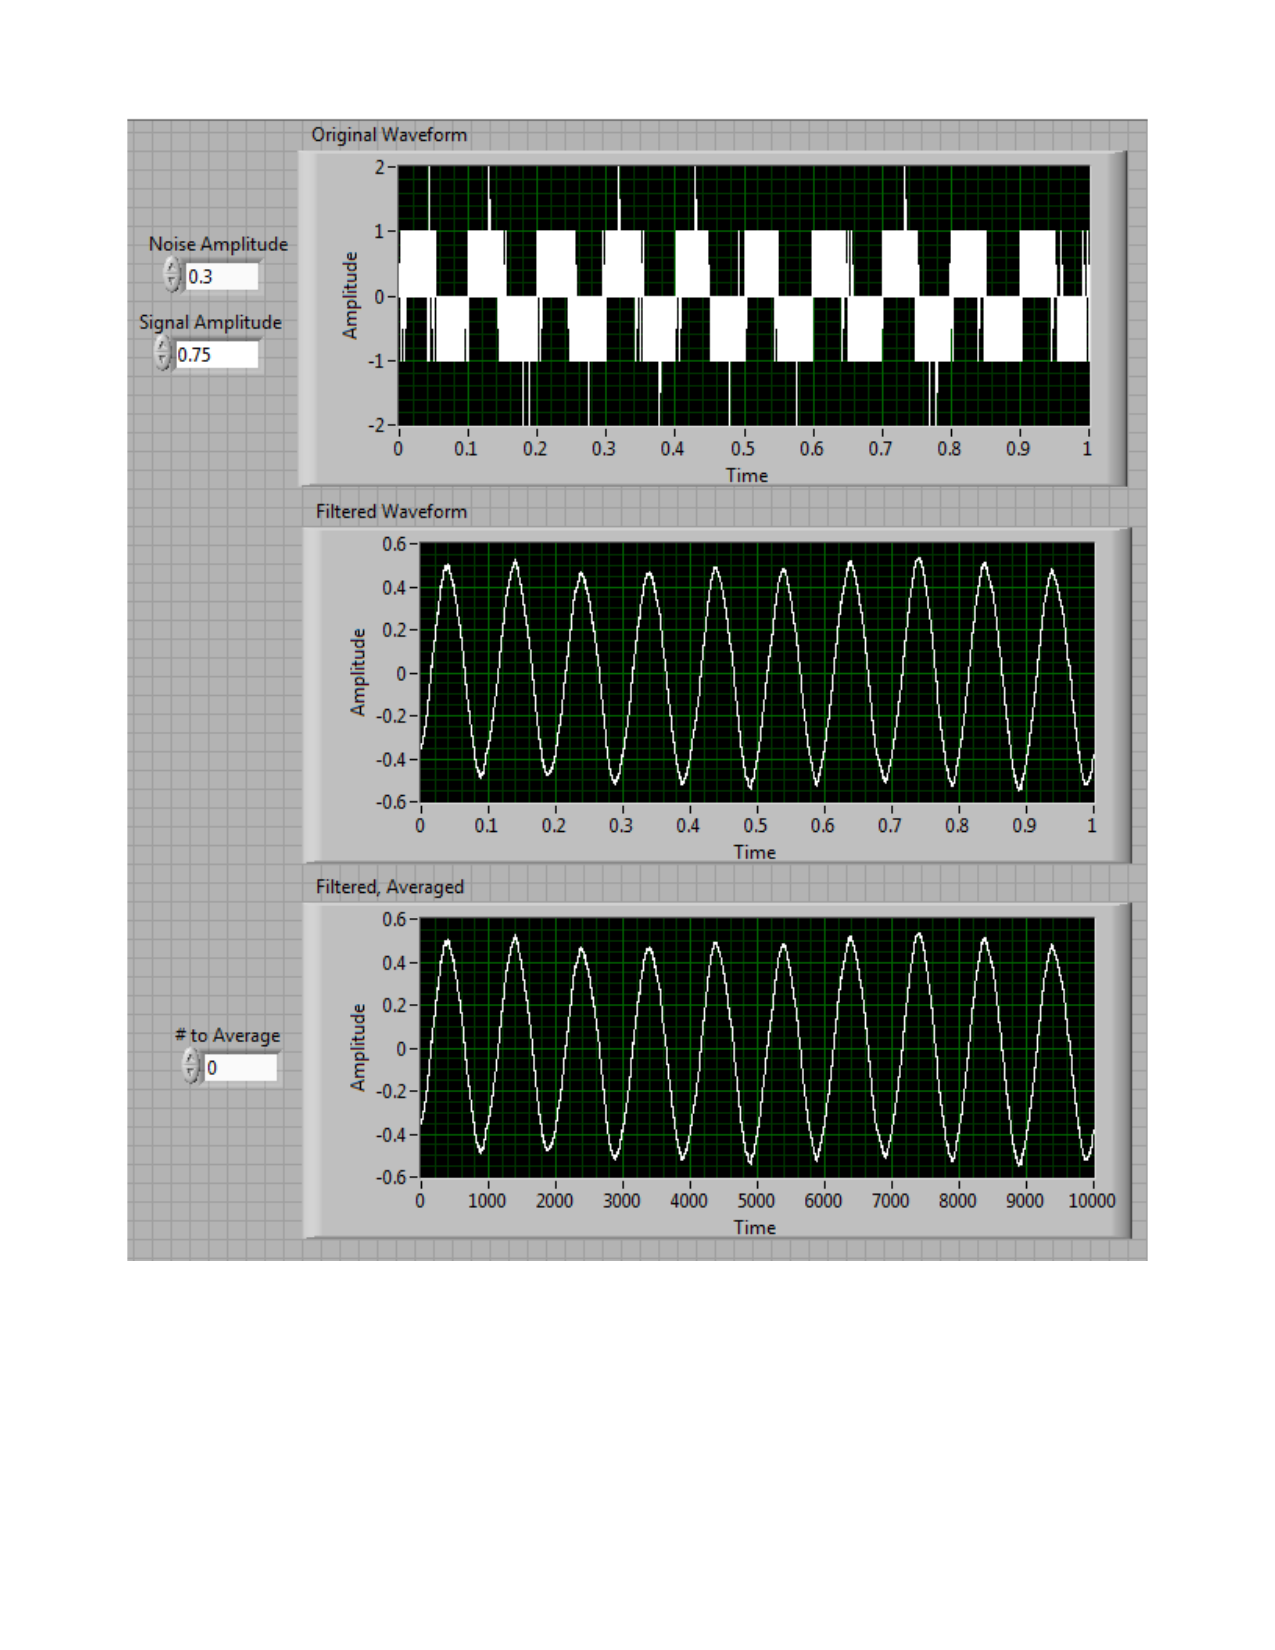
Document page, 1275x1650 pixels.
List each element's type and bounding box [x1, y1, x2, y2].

picture [127, 118, 1148, 1261]
